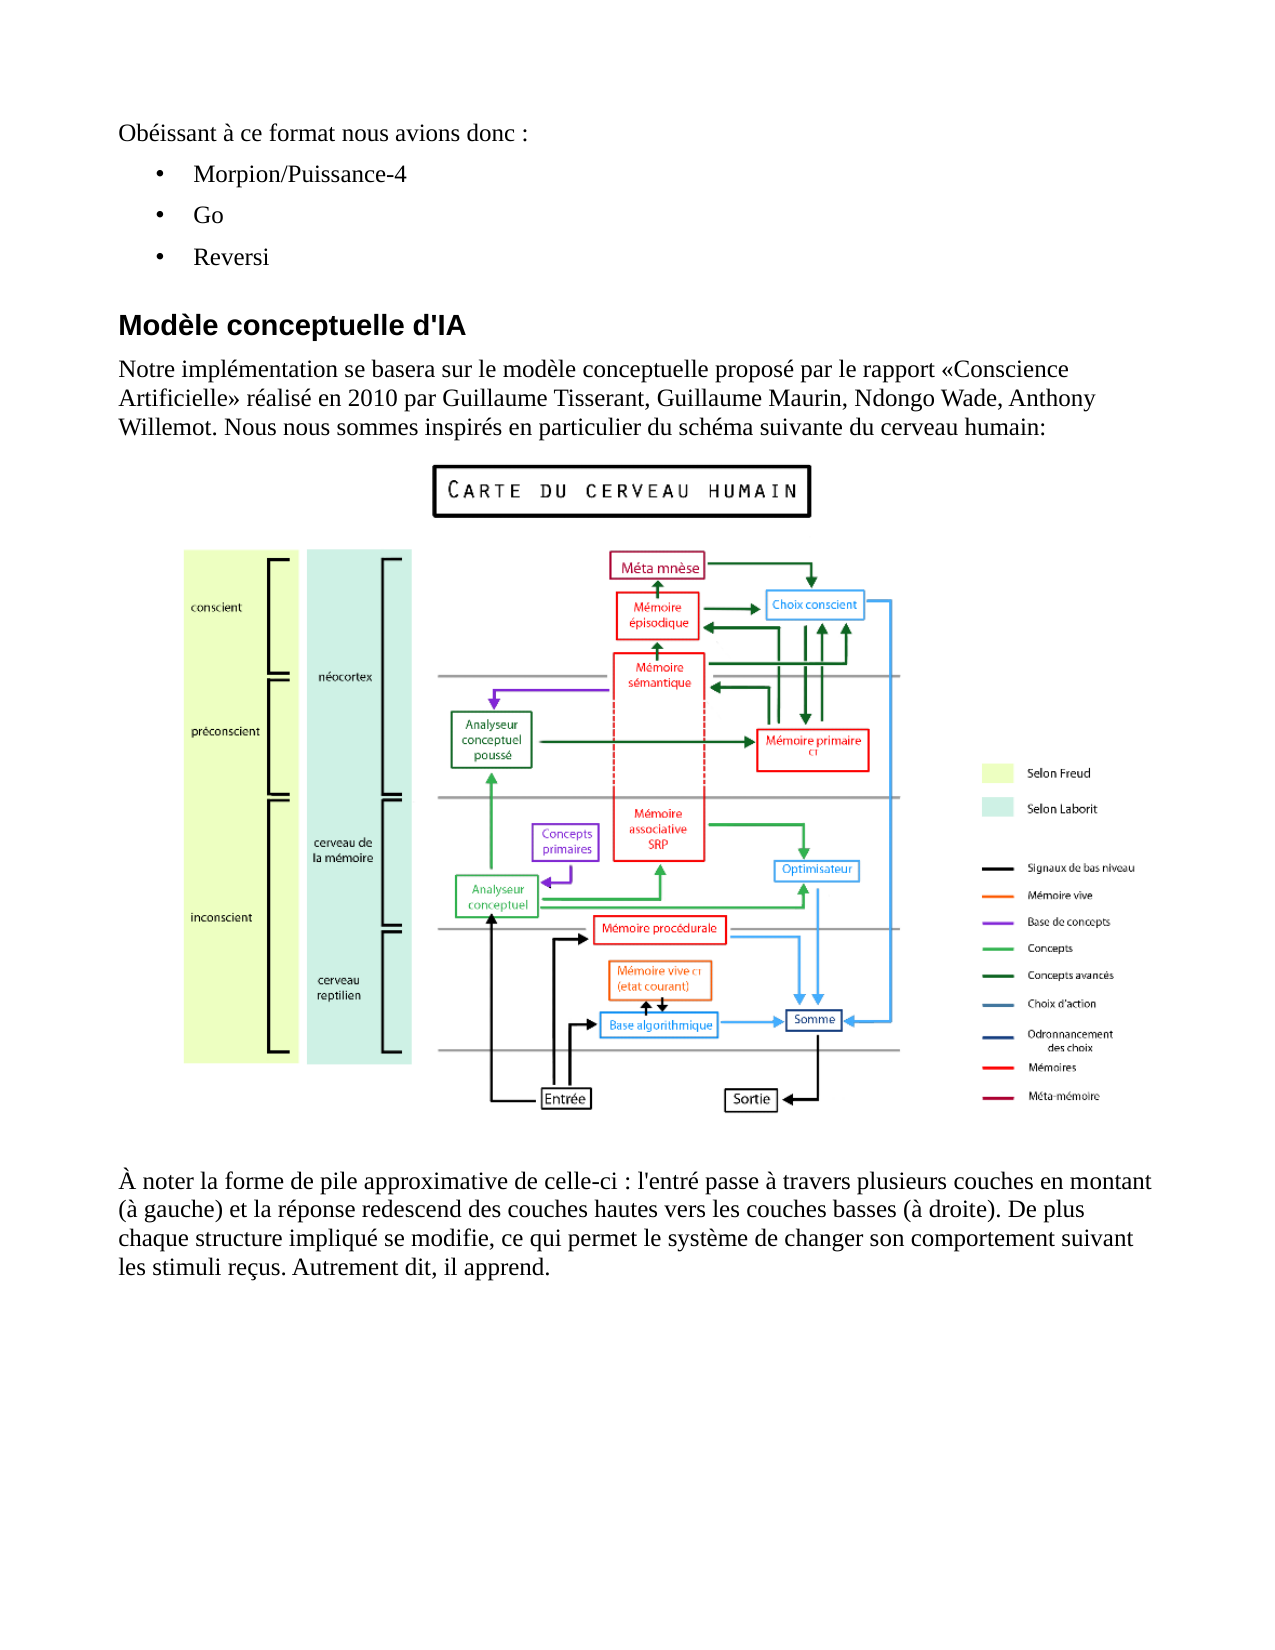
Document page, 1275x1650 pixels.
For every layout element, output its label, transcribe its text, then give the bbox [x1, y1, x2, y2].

text Notre implémentation se basera sur le modèle conceptuelle proposé par le rapport «Conscience Artificielle» réalisé en 2010 par Guillaume Tisserant, Guillaume Maurin, Ndongo Wade, Anthony Willemot. Nous nous sommes inspirés en particulier du schéma suivante du cerveau humain: [118, 354, 1157, 440]
subtitle Modèle conceptuelle d'IA [118, 308, 1157, 342]
list Morpion/Puissance-4 [156, 159, 1157, 188]
text Obéissant à ce format nous avions donc : [118, 118, 1157, 147]
list Reversi [156, 242, 1157, 271]
list Go [156, 201, 1157, 229]
picture [118, 452, 1157, 1125]
text À noter la forme de pile approximative de celle-ci : l'entré passe à travers plusieurs couches en montant (à gauche) et la réponse redescend des couches hautes vers les couches basses (à droite). De plus chaque structure impliqué se modifie, ce qui permet le système de changer son comportement suivant les stimuli reçus. Autrement dit, il apprend. [118, 1166, 1157, 1281]
